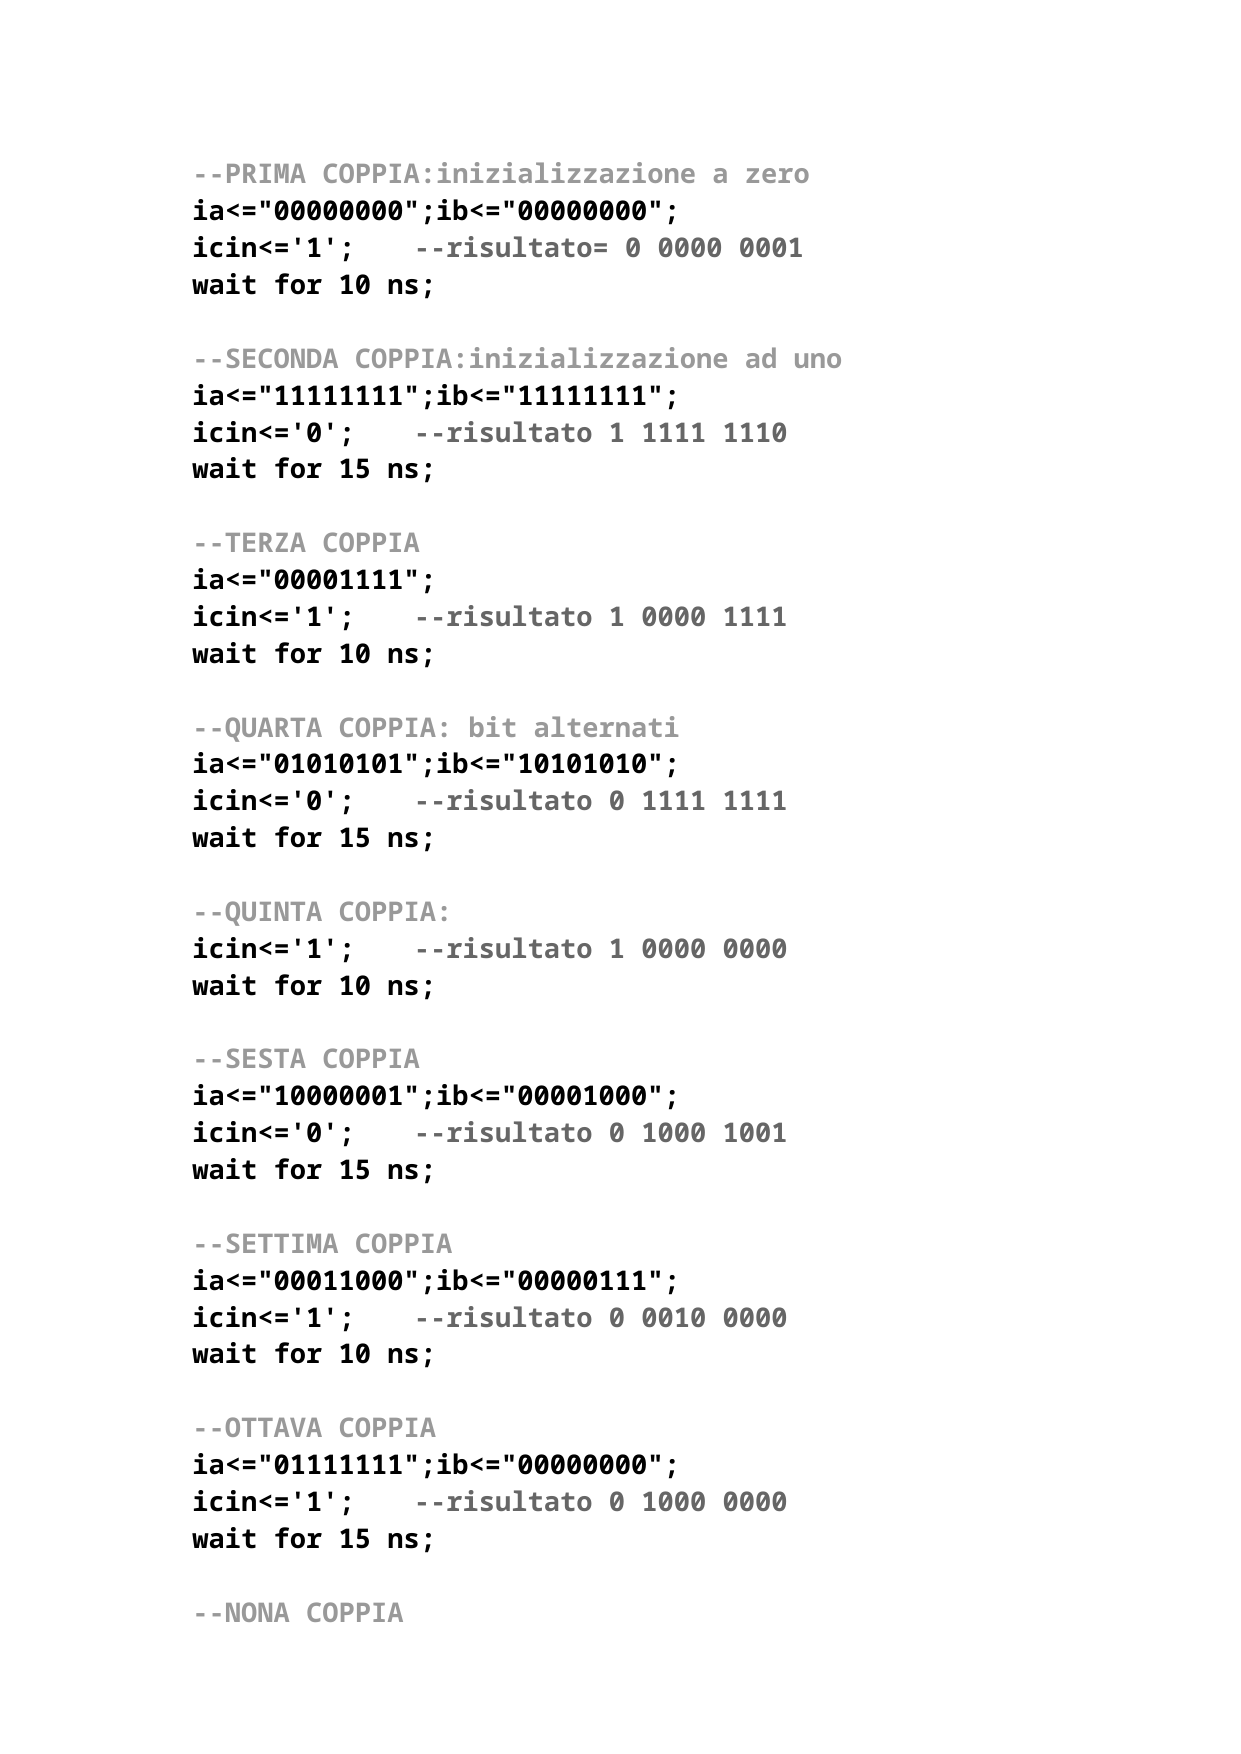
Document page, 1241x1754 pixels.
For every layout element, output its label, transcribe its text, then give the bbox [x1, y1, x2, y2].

text icin<='1'; --risultato= 0 0000 0001 [118, 229, 1122, 266]
text ia<="11111111";ib<="11111111"; [118, 376, 1122, 413]
text icin<='1'; --risultato 1 0000 1111 [118, 597, 1122, 634]
text --OTTAVA COPPIA [118, 1409, 1122, 1446]
text wait for 15 ns; [118, 1151, 1122, 1187]
text wait for 10 ns; [118, 266, 1122, 302]
text wait for 10 ns; [118, 966, 1122, 1003]
text --QUINTA COPPIA: [118, 892, 1122, 929]
text wait for 10 ns; [118, 1335, 1122, 1372]
text wait for 15 ns; [118, 450, 1122, 487]
text --NONA COPPIA [118, 1593, 1122, 1630]
text ia<="00000000";ib<="00000000"; [118, 192, 1122, 229]
text icin<='1'; --risultato 0 1000 0000 [118, 1482, 1122, 1519]
text icin<='0'; --risultato 0 1000 1001 [118, 1114, 1122, 1151]
text icin<='1'; --risultato 0 0010 0000 [118, 1298, 1122, 1335]
text ia<="10000001";ib<="00001000"; [118, 1077, 1122, 1114]
text --SESTA COPPIA [118, 1040, 1122, 1077]
text ia<="01010101";ib<="10101010"; [118, 745, 1122, 782]
text icin<='0'; --risultato 1 1111 1110 [118, 413, 1122, 450]
text wait for 10 ns; [118, 634, 1122, 671]
text --PRIMA COPPIA:inizializzazione a zero [118, 155, 1122, 192]
text ia<="00011000";ib<="00000111"; [118, 1261, 1122, 1298]
text icin<='0'; --risultato 0 1111 1111 [118, 782, 1122, 819]
text icin<='1'; --risultato 1 0000 0000 [118, 929, 1122, 966]
text ia<="00001111"; [118, 561, 1122, 597]
text --QUARTA COPPIA: bit alternati [118, 708, 1122, 745]
text --TERZA COPPIA [118, 524, 1122, 561]
text --SECONDA COPPIA:inizializzazione ad uno [118, 339, 1122, 376]
text ia<="01111111";ib<="00000000"; [118, 1446, 1122, 1482]
text --SETTIMA COPPIA [118, 1224, 1122, 1261]
text wait for 15 ns; [118, 1519, 1122, 1556]
text wait for 15 ns; [118, 819, 1122, 856]
